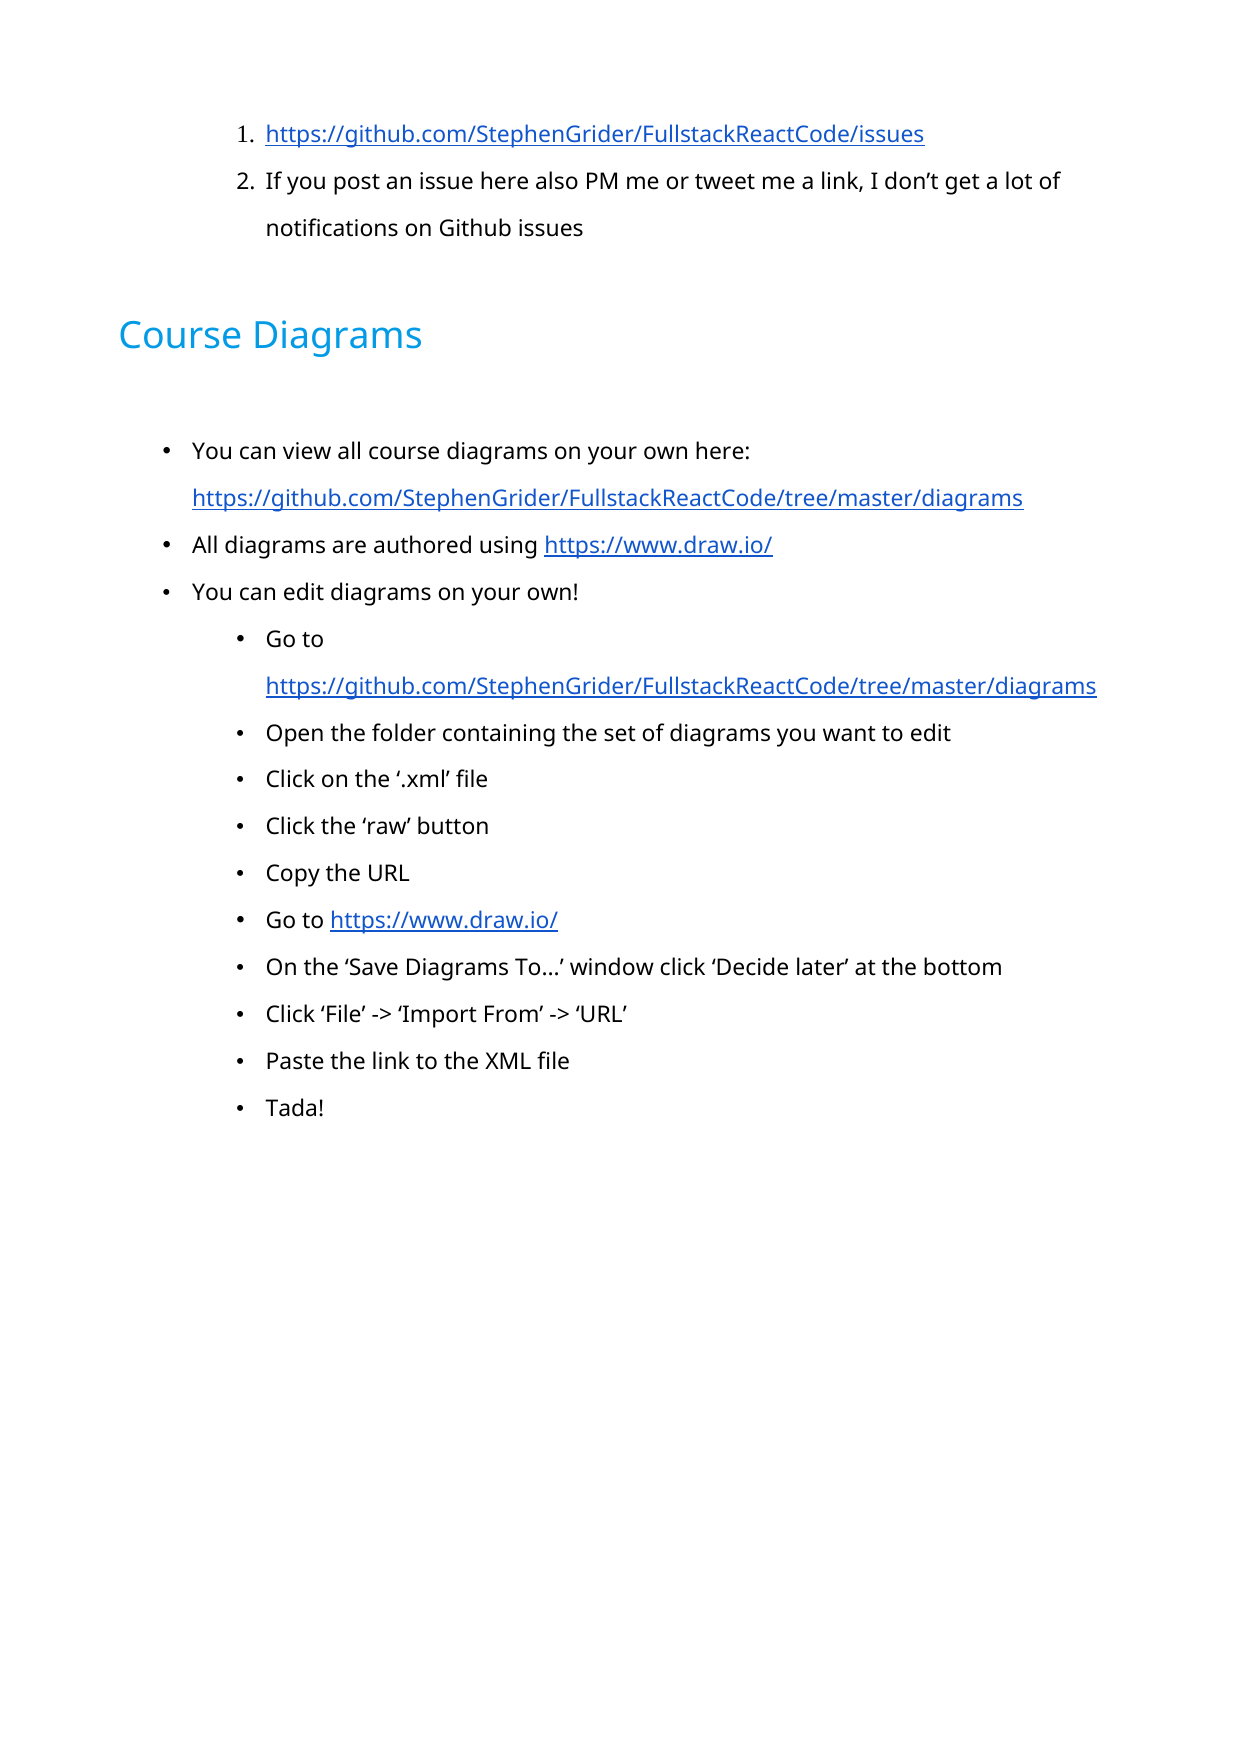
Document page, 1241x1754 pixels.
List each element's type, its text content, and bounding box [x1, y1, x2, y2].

list All diagrams are authored using https://www.draw.io/ [162, 529, 1122, 560]
list Copy the URL [236, 857, 1122, 888]
list Click on the ‘.xml’ file [236, 763, 1122, 795]
list Open the folder containing the set of diagrams you want to edit [236, 717, 1122, 748]
list Paste the link to the XML file [236, 1045, 1122, 1076]
list Click ‘File’ -> ‘Import From’ -> ‘URL’ [236, 998, 1122, 1029]
list You can view all course diagrams on your own here: https://github.com/StephenGrider/FullstackReactCode/tree/master/diagrams [162, 435, 1122, 513]
list On the ‘Save Diagrams To…’ window click ‘Decide later’ at the bottom [236, 951, 1122, 982]
list Tada! [236, 1092, 1122, 1123]
list You can edit diagrams on your own! [162, 576, 1122, 607]
list Click the ‘raw’ button [236, 810, 1122, 842]
list https://github.com/StephenGrider/FullstackReactCode/issues [236, 118, 1122, 149]
list Go to https://github.com/StephenGrider/FullstackReactCode/tree/master/diagrams [236, 623, 1122, 701]
list If you post an issue here also PM me or tweet me a link, I don’t get a lot of notifications on Github issues [236, 165, 1122, 243]
subtitle Course Diagrams [118, 309, 1122, 360]
list Go to https://www.draw.io/ [236, 904, 1122, 935]
